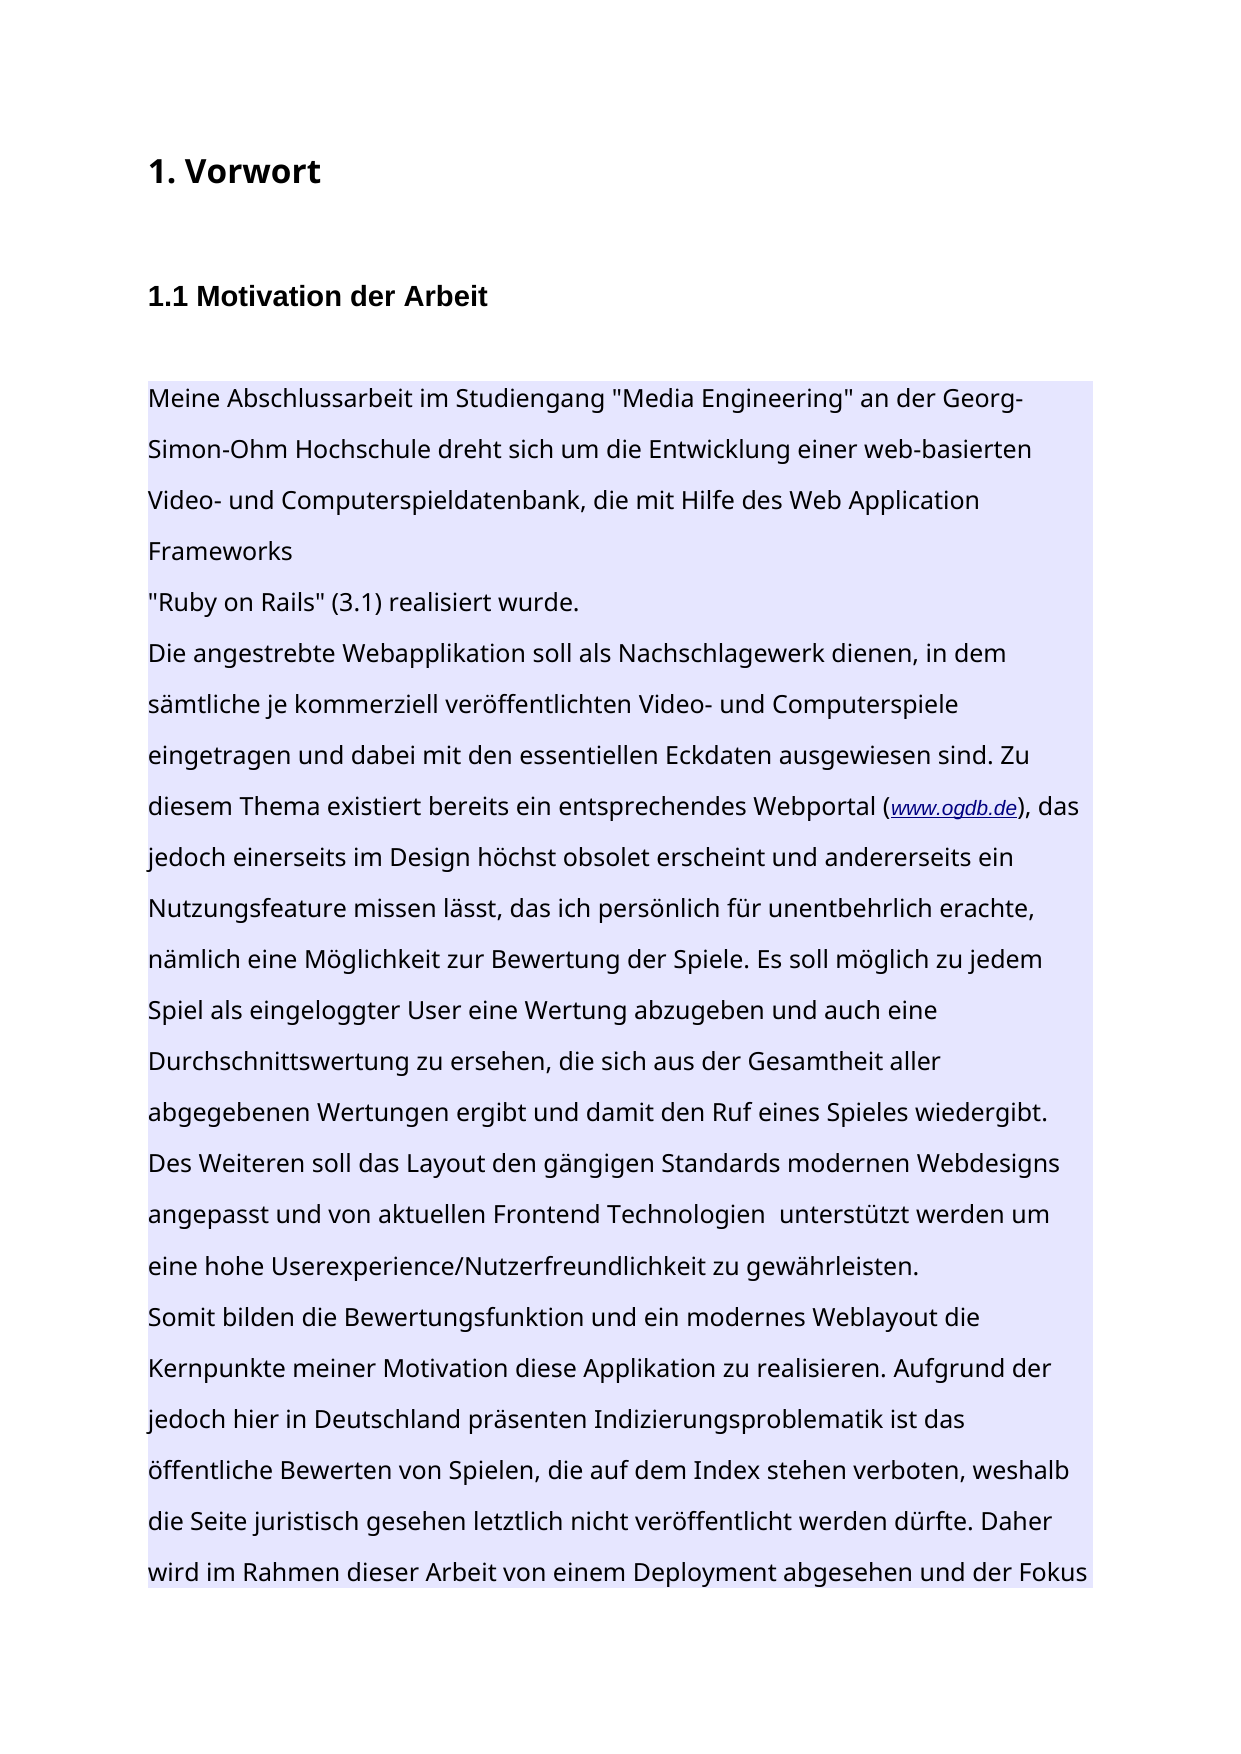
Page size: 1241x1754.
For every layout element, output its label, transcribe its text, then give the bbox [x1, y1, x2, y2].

text Die angestrebte Webapplikation soll als Nachschlagewerk dienen, in dem sämtliche je kommerziell veröffentlichten Video- und Computerspiele eingetragen und dabei mit den essentiellen Eckdaten ausgewiesen sind. Zu diesem Thema existiert bereits ein entsprechendes Webportal (www.ogdb.de), das jedoch einerseits im Design höchst obsolet erscheint und andererseits ein Nutzungsfeature missen lässt, das ich persönlich für unentbehrlich erachte, nämlich eine Möglichkeit zur Bewertung der Spiele. Es soll möglich zu jedem Spiel als eingeloggter User eine Wertung abzugeben und auch eine Durchschnittswertung zu ersehen, die sich aus der Gesamtheit aller abgegebenen Wertungen ergibt und damit den Ruf eines Spieles wiedergibt. Des Weiteren soll das Layout den gängigen Standards modernen Webdesigns angepasst und von aktuellen Frontend Technologien unterstützt werden um eine hohe Userexperience/Nutzerfreundlichkeit zu gewährleisten. [148, 636, 1093, 1282]
text Meine Abschlussarbeit im Studiengang "Media Engineering" an der Georg-Simon-Ohm Hochschule dreht sich um die Entwicklung einer web-basierten Video- und Computerspieldatenbank, die mit Hilfe des Web Application Frameworks [148, 381, 1093, 568]
text 1. Vorwort [148, 148, 1093, 193]
text Somit bilden die Bewertungsfunktion und ein modernes Weblayout die Kernpunkte meiner Motivation diese Applikation zu realisieren. Aufgrund der jedoch hier in Deutschland präsenten Indizierungsproblematik ist das öffentliche Bewerten von Spielen, die auf dem Index stehen verboten, weshalb die Seite juristisch gesehen letztlich nicht veröffentlicht werden dürfte. Daher wird im Rahmen dieser Arbeit von einem Deployment abgesehen und der Fokus [148, 1299, 1093, 1588]
text "Ruby on Rails" (3.1) realisiert wurde. [148, 585, 1093, 619]
text 1.1 Motivation der Arbeit [148, 279, 1093, 313]
